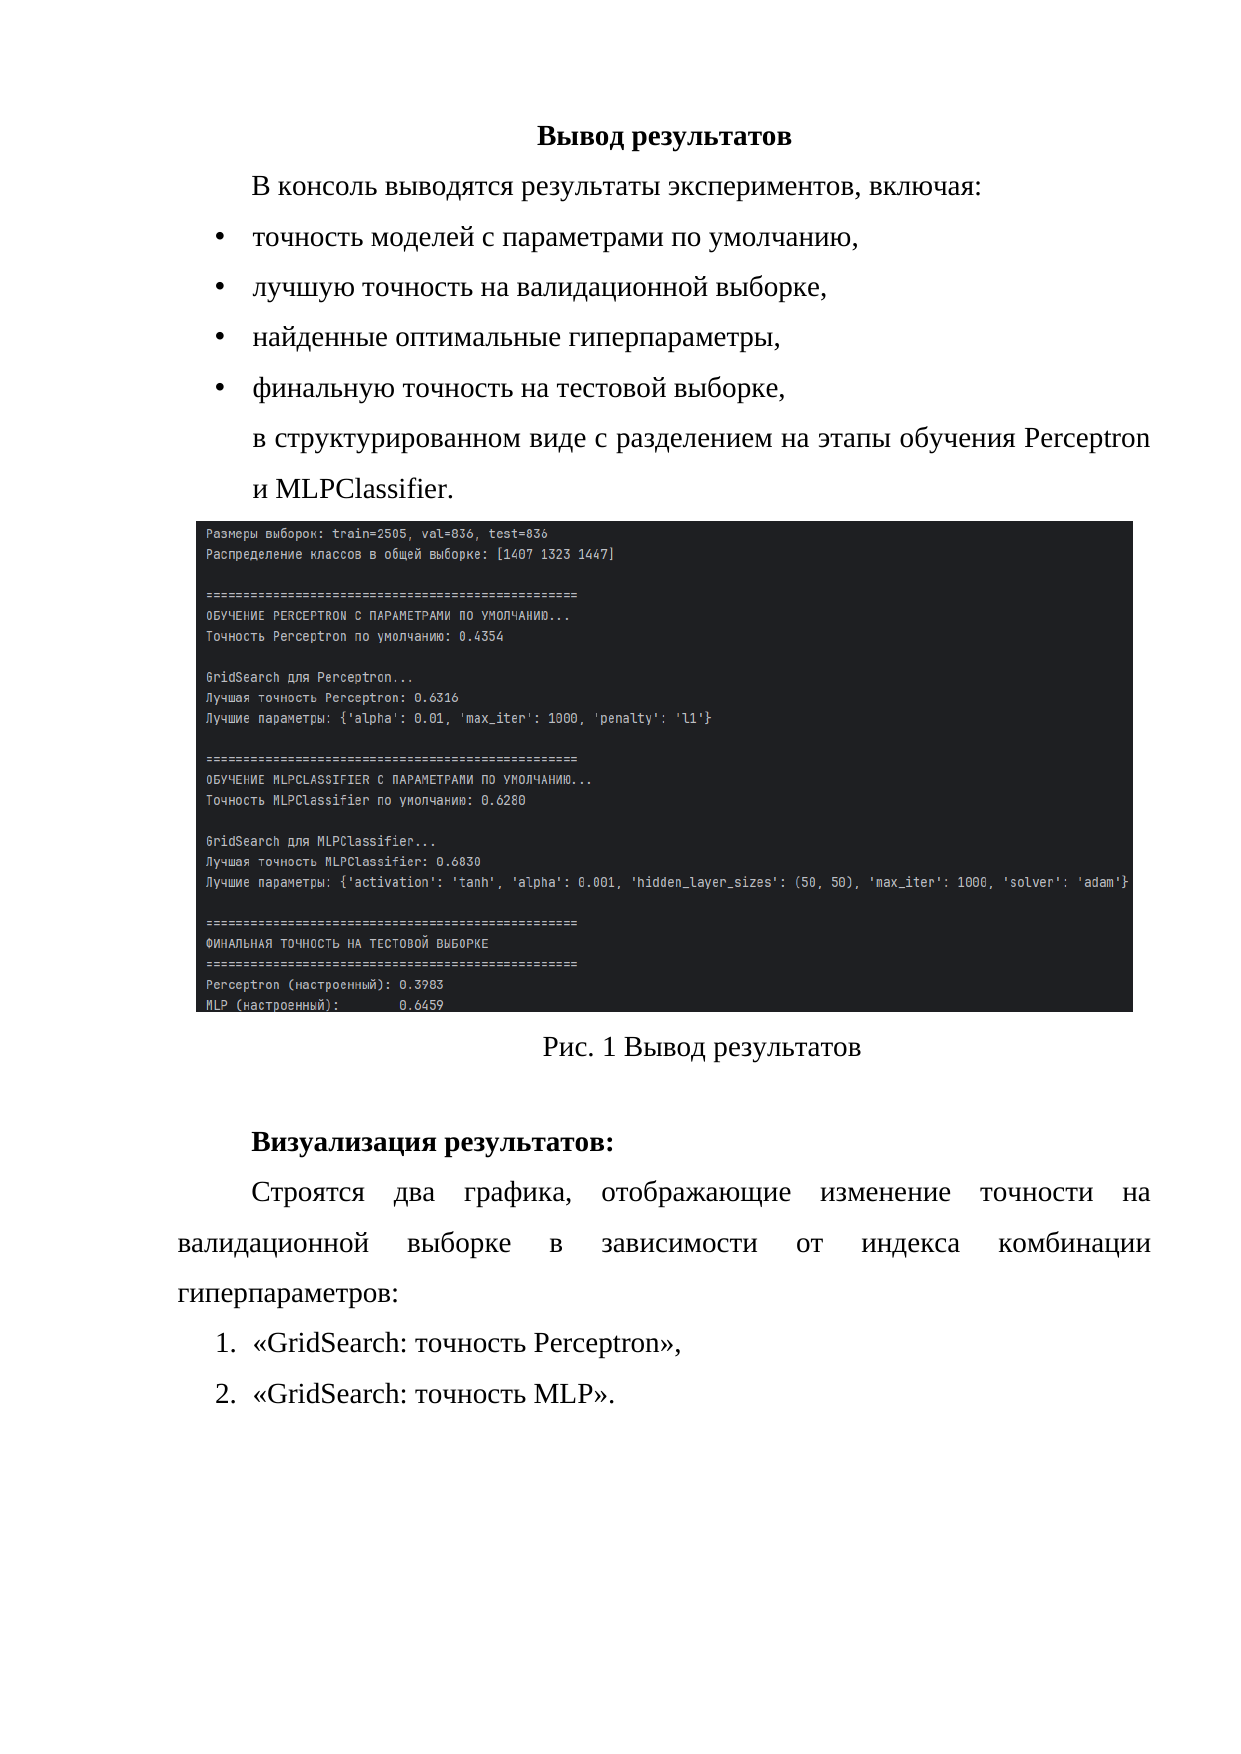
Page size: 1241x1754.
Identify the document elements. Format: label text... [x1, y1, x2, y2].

text В консоль выводятся результаты экспериментов, включая: [177, 168, 1152, 202]
list в структурированном виде с разделением на этапы обучения Perceptron и MLPClassifier. [215, 420, 1152, 504]
text Визуализация результатов: [177, 1124, 1152, 1158]
text Вывод результатов [177, 118, 1152, 152]
text Строятся два графика, отображающие изменение точности на валидационной выборке в зависимости от индекса комбинации гиперпараметров: [177, 1174, 1152, 1309]
list найденные оптимальные гиперпараметры, [215, 319, 1152, 353]
list точность моделей с параметрами по умолчанию, [215, 219, 1152, 252]
list финальную точность на тестовой выборке, [215, 370, 1152, 404]
list Рис. 1 Вывод результатов [215, 521, 1152, 1062]
list лучшую точность на валидационной выборке, [215, 269, 1152, 303]
list «GridSearch: точность MLP». [215, 1376, 1152, 1409]
list «GridSearch: точность Perceptron», [215, 1326, 1152, 1359]
picture [196, 521, 1133, 1012]
